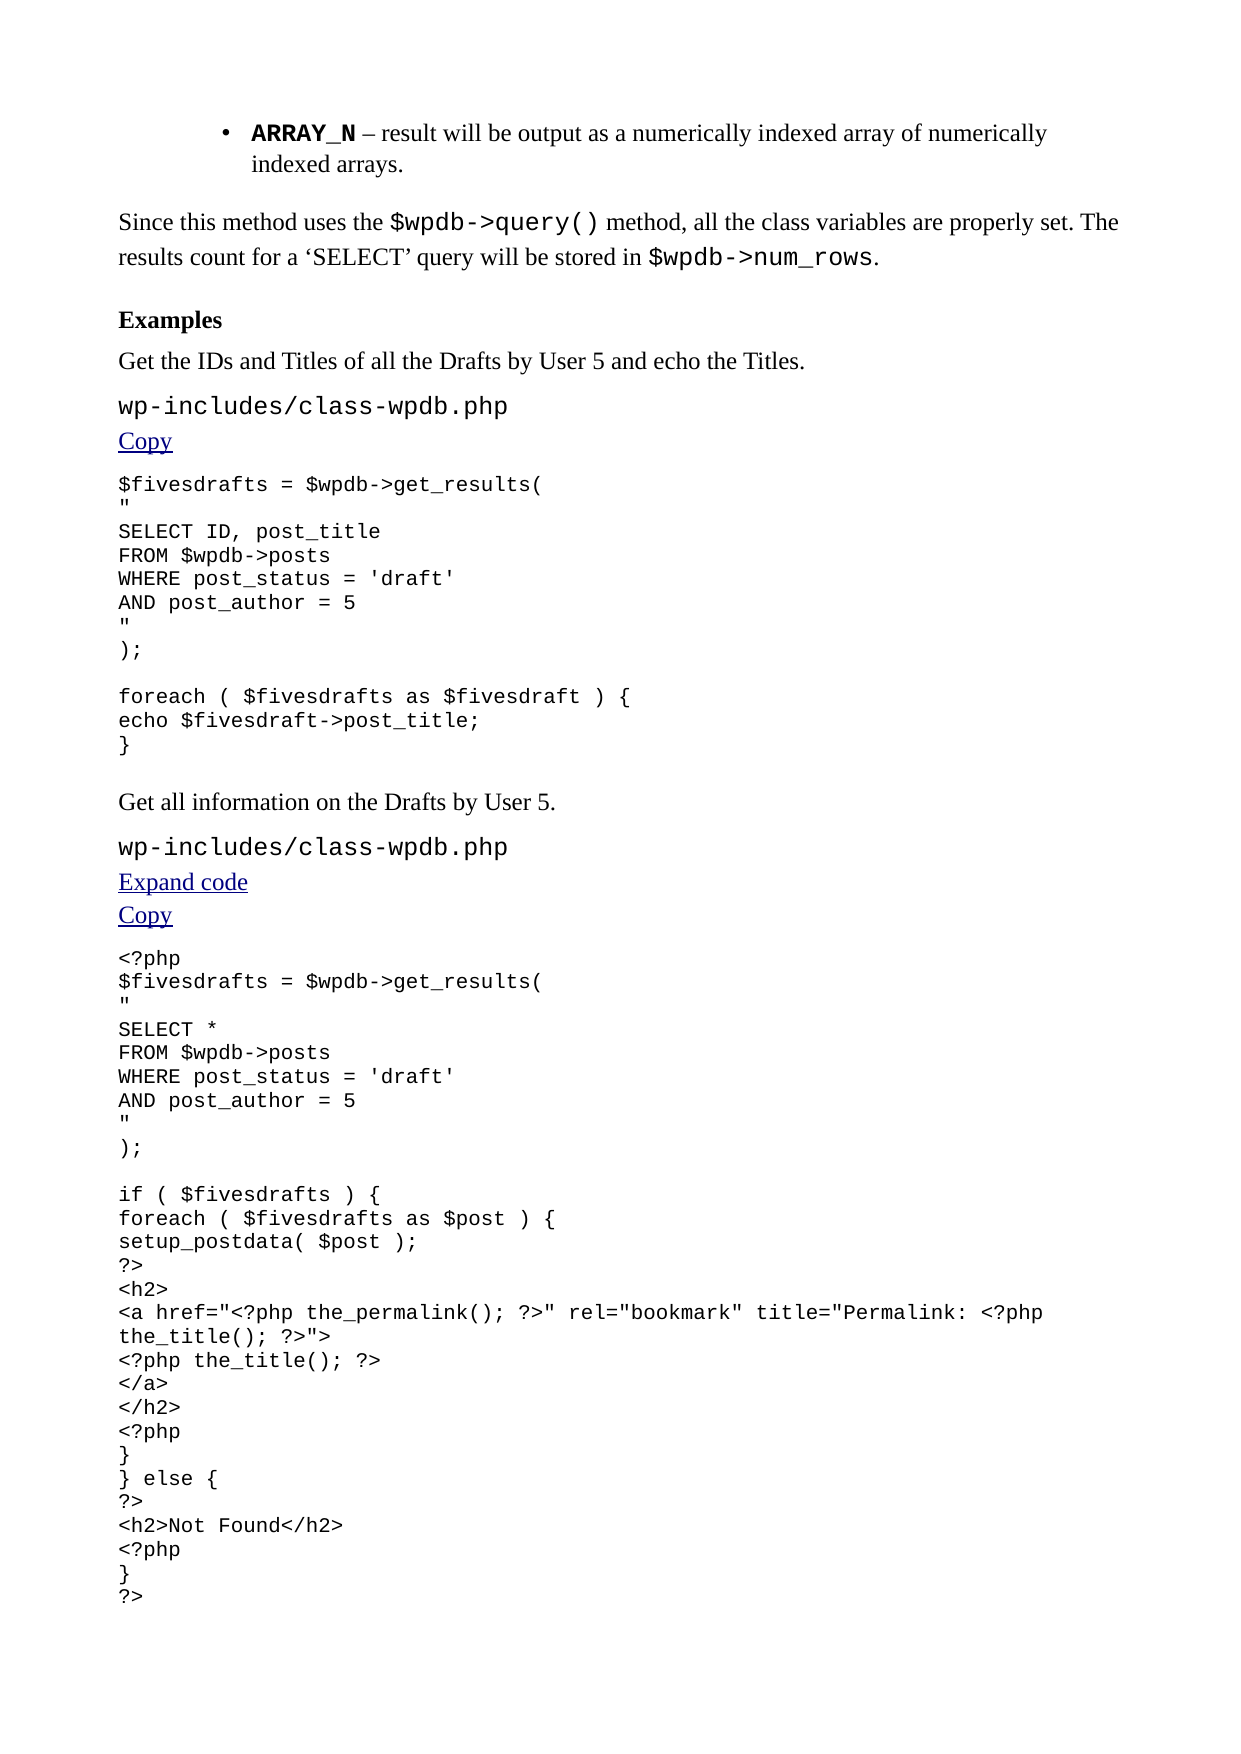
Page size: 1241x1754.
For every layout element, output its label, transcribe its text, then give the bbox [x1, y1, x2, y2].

text Get the IDs and Titles of all the Drafts by User 5 and echo the Titles. [118, 346, 1122, 375]
text ?> [118, 1492, 1122, 1515]
subtitle Examples [118, 305, 1122, 333]
text <a href="<?php the_permalink(); ?>" rel="bookmark" title="Permalink: <?php the_title(); ?>"> [118, 1302, 1122, 1350]
text foreach ( $fivesdrafts as $fivesdraft ) { [118, 687, 1122, 710]
text <h2>Not Found</h2> [118, 1515, 1122, 1539]
text </h2> [118, 1397, 1122, 1421]
text $fivesdrafts = $wpdb->get_results( [118, 474, 1122, 497]
text FROM $wpdb->posts [118, 1042, 1122, 1066]
text setup_postdata( $post ); [118, 1231, 1122, 1255]
text ?> [118, 1255, 1122, 1279]
text Copy [118, 900, 1122, 929]
text $fivesdrafts = $wpdb->get_results( [118, 971, 1122, 995]
list ARRAY_N – result will be output as a numerically indexed array of numerically indexed arrays. [222, 118, 1122, 178]
text " [118, 497, 1122, 521]
text Expand code [118, 867, 1122, 896]
text </a> [118, 1373, 1122, 1397]
text } else { [118, 1468, 1122, 1492]
text wp-includes/class-wpdb.php [118, 394, 1122, 422]
text Copy [118, 426, 1122, 455]
text if ( $fivesdrafts ) { [118, 1184, 1122, 1208]
text <?php the_title(); ?> [118, 1350, 1122, 1373]
text <h2> [118, 1279, 1122, 1302]
text <?php [118, 1421, 1122, 1444]
text } [118, 1444, 1122, 1468]
text " [118, 995, 1122, 1019]
text WHERE post_status = 'draft' [118, 568, 1122, 592]
text } [118, 734, 1122, 757]
text SELECT * [118, 1019, 1122, 1042]
text SELECT ID, post_title [118, 521, 1122, 545]
text Since this method uses the $wpdb->query() method, all the class variables are properly set. The results count for a ‘SELECT’ query will be stored in $wpdb->num_rows. [118, 207, 1122, 273]
text ); [118, 639, 1122, 663]
text " [118, 616, 1122, 639]
text wp-includes/class-wpdb.php [118, 834, 1122, 863]
text Get all information on the Drafts by User 5. [118, 787, 1122, 816]
text <?php [118, 1539, 1122, 1562]
text ); [118, 1137, 1122, 1161]
text WHERE post_status = 'draft' [118, 1066, 1122, 1089]
text FROM $wpdb->posts [118, 545, 1122, 568]
text <?php [118, 948, 1122, 971]
text echo $fivesdraft->post_title; [118, 710, 1122, 734]
text } [118, 1562, 1122, 1586]
text AND post_author = 5 [118, 592, 1122, 616]
text AND post_author = 5 [118, 1089, 1122, 1113]
text " [118, 1113, 1122, 1137]
text foreach ( $fivesdrafts as $post ) { [118, 1208, 1122, 1231]
text ?> [118, 1586, 1122, 1610]
